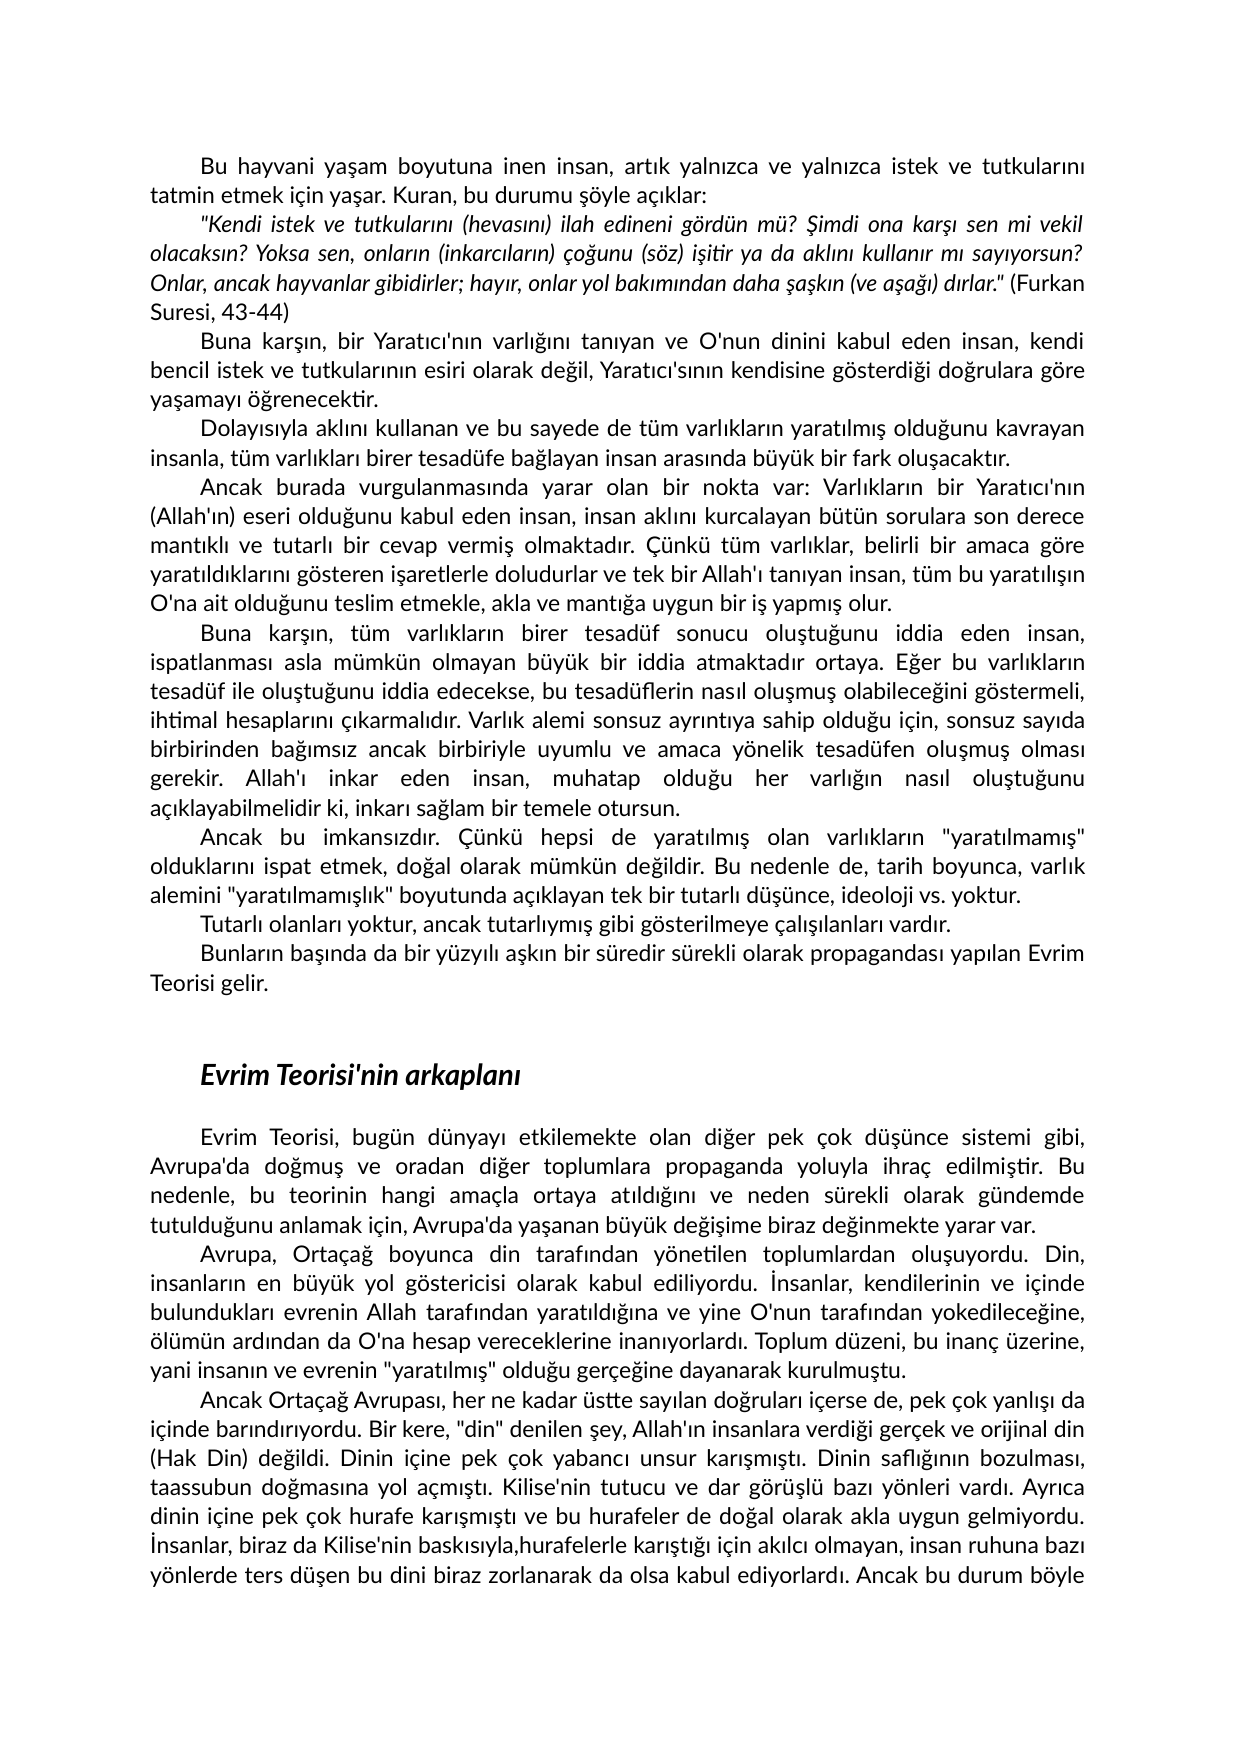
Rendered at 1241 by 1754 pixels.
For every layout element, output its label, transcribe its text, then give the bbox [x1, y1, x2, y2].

text Ancak bu imkansızdır. Çünkü hepsi de yaratılmış olan varlıkların "yaratılmamış" olduklarını ispat etmek, doğal olarak mümkün değildir. Bu nedenle de, tarih boyunca, varlık alemini "yaratılmamışlık" boyutunda açıklayan tek bir tutarlı düşünce, ideoloji vs. yoktur. [150, 821, 1085, 908]
text Avrupa, Ortaçağ boyunca din tarafından yönetilen toplumlardan oluşuyordu. Din, insanların en büyük yol göstericisi olarak kabul ediliyordu. İnsanlar, kendilerinin ve içinde bulundukları evrenin Allah tarafından yaratıldığına ve yine O'nun tarafından yokedileceğine, ölümün ardından da O'na hesap vereceklerine inanıyorlardı. Toplum düzeni, bu inanç üzerine, yani insanın ve evrenin "yaratılmış" olduğu gerçeğine dayanarak kurulmuştu. [150, 1238, 1085, 1384]
text Evrim Teorisi, bugün dünyayı etkilemekte olan diğer pek çok düşünce sistemi gibi, Avrupa'da doğmuş ve oradan diğer toplumlara propaganda yoluyla ihraç edilmiştir. Bu nedenle, bu teorinin hangi amaçla ortaya atıldığını ve neden sürekli olarak gündemde tutulduğunu anlamak için, Avrupa'da yaşanan büyük değişime biraz değinmekte yarar var. [150, 1121, 1085, 1238]
text Tutarlı olanları yoktur, ancak tutarlıymış gibi gösterilmeye çalışılanları vardır. [150, 908, 1085, 937]
text Evrim Teorisi'nin arkaplanı [150, 1056, 1085, 1091]
text Bu hayvani yaşam boyutuna inen insan, artık yalnızca ve yalnızca istek ve tutkularını tatmin etmek için yaşar. Kuran, bu durumu şöyle açıklar: [150, 150, 1085, 208]
text Bunların başında da bir yüzyılı aşkın bir süredir sürekli olarak propagandası yapılan Evrim Teorisi gelir. [150, 937, 1085, 996]
text Buna karşın, bir Yaratıcı'nın varlığını tanıyan ve O'nun dinini kabul eden insan, kendi bencil istek ve tutkularının esiri olarak değil, Yaratıcı'sının kendisine gösterdiği doğrulara göre yaşamayı öğrenecektir. [150, 325, 1085, 412]
text Dolayısıyla aklını kullanan ve bu sayede de tüm varlıkların yaratılmış olduğunu kavrayan insanla, tüm varlıkları birer tesadüfe bağlayan insan arasında büyük bir fark oluşacaktır. [150, 412, 1085, 471]
text "Kendi istek ve tutkularını (hevasını) ilah edineni gördün mü? Şimdi ona karşı sen mi vekil olacaksın? Yoksa sen, onların (inkarcıların) çoğunu (söz) işitir ya da aklını kullanır mı sayıyorsun? Onlar, ancak hayvanlar gibidirler; hayır, onlar yol bakımından daha şaşkın (ve aşağı) dırlar." (Furkan Suresi, 43-44) [150, 208, 1085, 325]
text Buna karşın, tüm varlıkların birer tesadüf sonucu oluştuğunu iddia eden insan, ispatlanması asla mümkün olmayan büyük bir iddia atmaktadır ortaya. Eğer bu varlıkların tesadüf ile oluştuğunu iddia edecekse, bu tesadüflerin nasıl oluşmuş olabileceğini göstermeli, ihtimal hesaplarını çıkarmalıdır. Varlık alemi sonsuz ayrıntıya sahip olduğu için, sonsuz sayıda birbirinden bağımsız ancak birbiriyle uyumlu ve amaca yönelik tesadüfen oluşmuş olması gerekir. Allah'ı inkar eden insan, muhatap olduğu her varlığın nasıl oluştuğunu açıklayabilmelidir ki, inkarı sağlam bir temele otursun. [150, 617, 1085, 821]
text Ancak Ortaçağ Avrupası, her ne kadar üstte sayılan doğruları içerse de, pek çok yanlışı da içinde barındırıyordu. Bir kere, "din" denilen şey, Allah'ın insanlara verdiği gerçek ve orijinal din (Hak Din) değildi. Dinin içine pek çok yabancı unsur karışmıştı. Dinin saflığının bozulması, taassubun doğmasına yol açmıştı. Kilise'nin tutucu ve dar görüşlü bazı yönleri vardı. Ayrıca dinin içine pek çok hurafe karışmıştı ve bu hurafeler de doğal olarak akla uygun gelmiyordu. İnsanlar, biraz da Kilise'nin baskısıyla,hurafelerle karıştığı için akılcı olmayan, insan ruhuna bazı yönlerde ters düşen bu dini biraz zorlanarak da olsa kabul ediyorlardı. Ancak bu durum böyle [150, 1384, 1085, 1588]
text Ancak burada vurgulanmasında yarar olan bir nokta var: Varlıkların bir Yaratıcı'nın (Allah'ın) eseri olduğunu kabul eden insan, insan aklını kurcalayan bütün sorulara son derece mantıklı ve tutarlı bir cevap vermiş olmaktadır. Çünkü tüm varlıklar, belirli bir amaca göre yaratıldıklarını gösteren işaretlerle doludurlar ve tek bir Allah'ı tanıyan insan, tüm bu yaratılışın O'na ait olduğunu teslim etmekle, akla ve mantığa uygun bir iş yapmış olur. [150, 471, 1085, 617]
